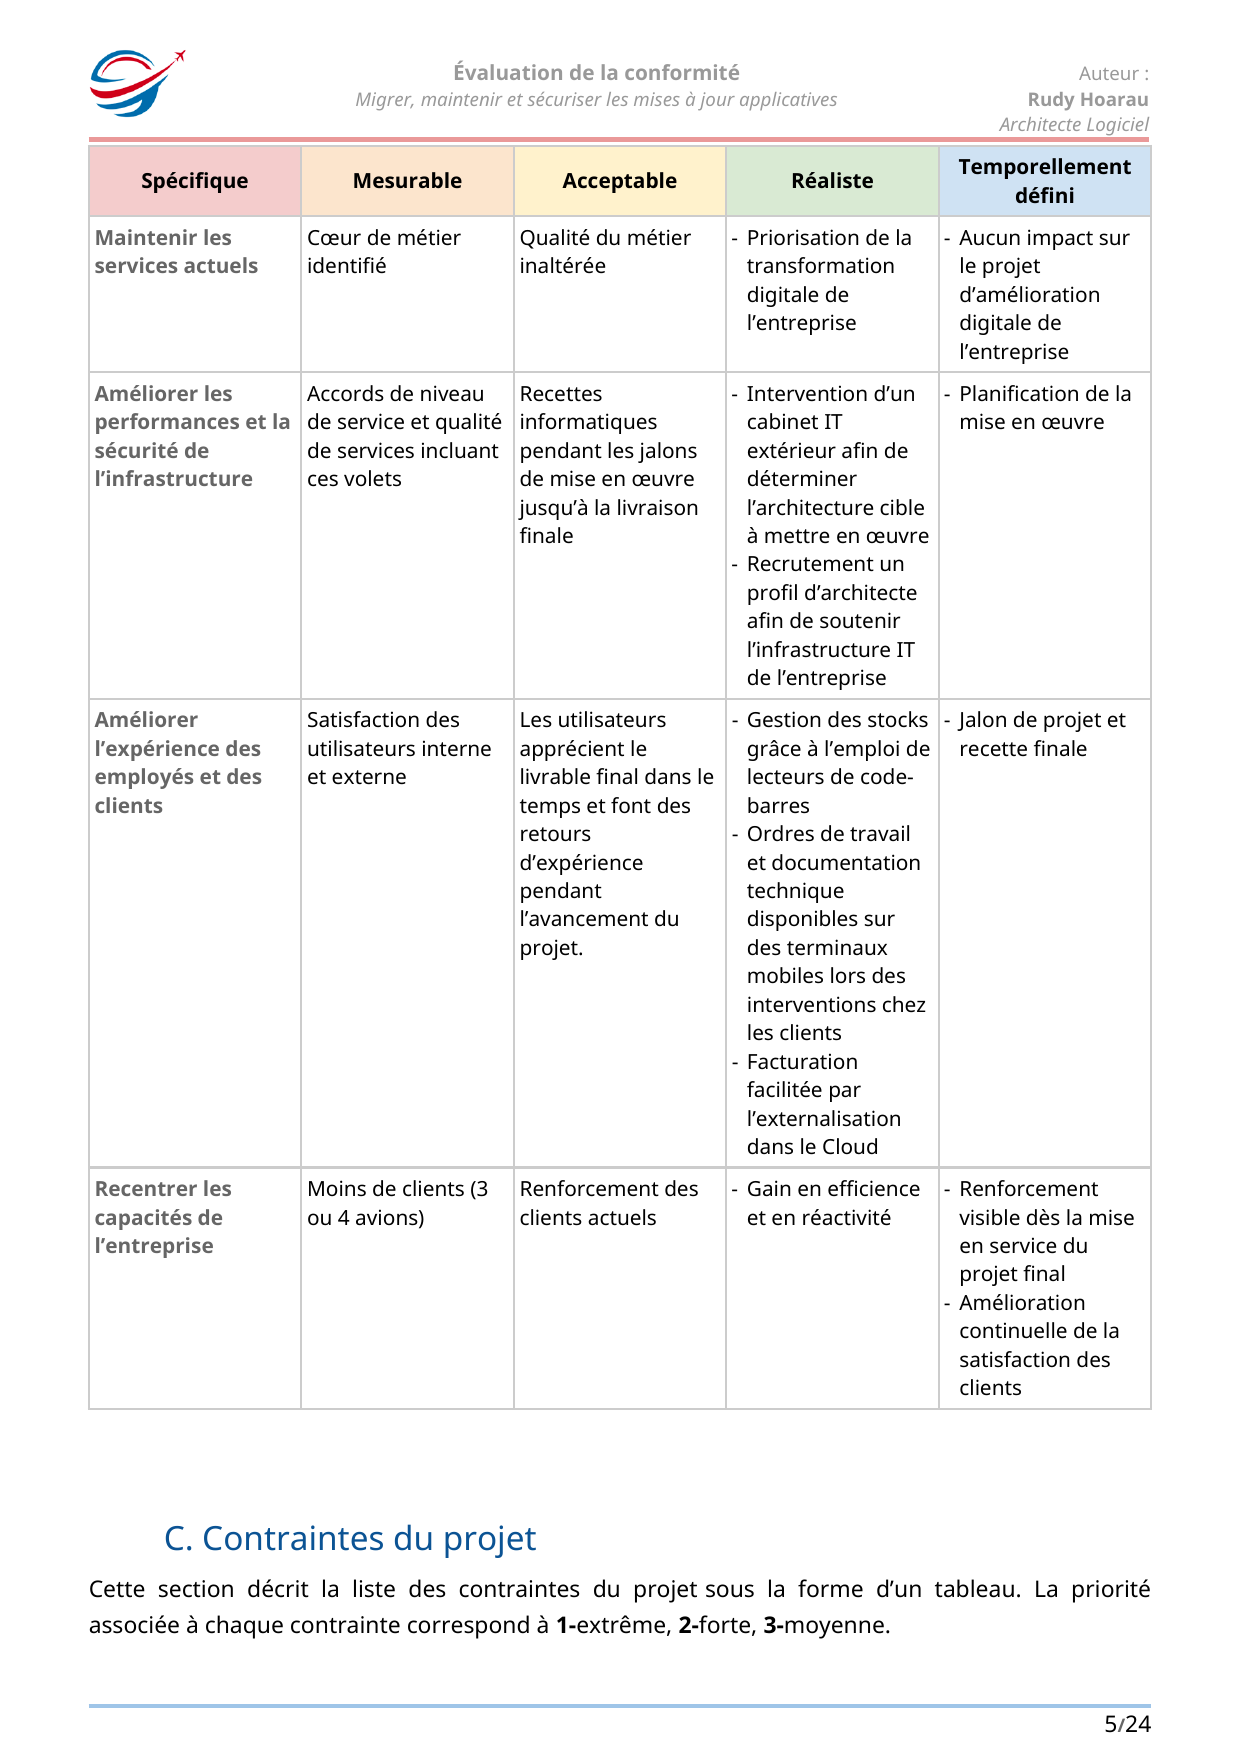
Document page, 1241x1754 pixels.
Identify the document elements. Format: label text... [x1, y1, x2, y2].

table_cell Accords de niveau de service et qualité de services incluant ces volets [302, 373, 513, 698]
table_cell Intervention d’un cabinet IT extérieur afin de déterminer l’architecture cible à mettre en œuvre Recrutement un profil d’architecte afin de soutenir l’infrastructure IT de l’entreprise [727, 373, 938, 698]
table_cell Renforcement des clients actuels [515, 1169, 725, 1408]
table_header Spécifique [90, 147, 300, 215]
table_cell Satisfaction des utilisateurs interne et externe [302, 700, 513, 1166]
table_header Réaliste [727, 147, 938, 215]
table_cell Cœur de métier identifié [302, 217, 513, 371]
subtitle C. Contraintes du projet [163, 1515, 1152, 1560]
table_cell Priorisation de la transformation digitale de l’entreprise [727, 217, 938, 371]
text Cette section décrit la liste des contraintes du projet sous la forme d’un tableau. La priorité associée à chaque contrainte correspond à 1-extrême, 2-forte, 3-moyenne. [88, 1573, 1152, 1640]
table_cell Améliorer les performances et la sécurité de l’infrastructure [90, 373, 300, 698]
table_cell Qualité du métier inaltérée [515, 217, 725, 371]
table_header Mesurable [302, 147, 513, 215]
table_header Acceptable [515, 147, 725, 215]
table_cell Aucun impact sur le projet d’amélioration digitale de l’entreprise [940, 217, 1150, 371]
table_cell Gestion des stocks grâce à l’emploi de lecteurs de code-barres Ordres de travail et documentation technique disponibles sur des terminaux mobiles lors des interventions chez les clients Facturation facilitée par l’externalisation dans le Cloud [727, 700, 938, 1166]
table_cell Planification de la mise en œuvre [940, 373, 1150, 698]
table_cell Gain en efficience et en réactivité [727, 1169, 938, 1408]
table_cell Maintenir les services actuels [90, 217, 300, 371]
picture [88, 46, 188, 123]
table_cell Moins de clients (3 ou 4 avions) [302, 1169, 513, 1408]
table_cell Renforcement visible dès la mise en service du projet final Amélioration continuelle de la satisfaction des clients [940, 1169, 1150, 1408]
table_cell Les utilisateurs apprécient le livrable final dans le temps et font des retours d’expérience pendant l’avancement du projet. [515, 700, 725, 1166]
table_cell Jalon de projet et recette finale [940, 700, 1150, 1166]
table_cell Recentrer les capacités de l’entreprise [90, 1169, 300, 1408]
table_cell Recettes informatiques pendant les jalons de mise en œuvre jusqu’à la livraison finale [515, 373, 725, 698]
table_header Temporellement défini [940, 147, 1150, 215]
table_cell Améliorer l’expérience des employés et des clients [90, 700, 300, 1166]
